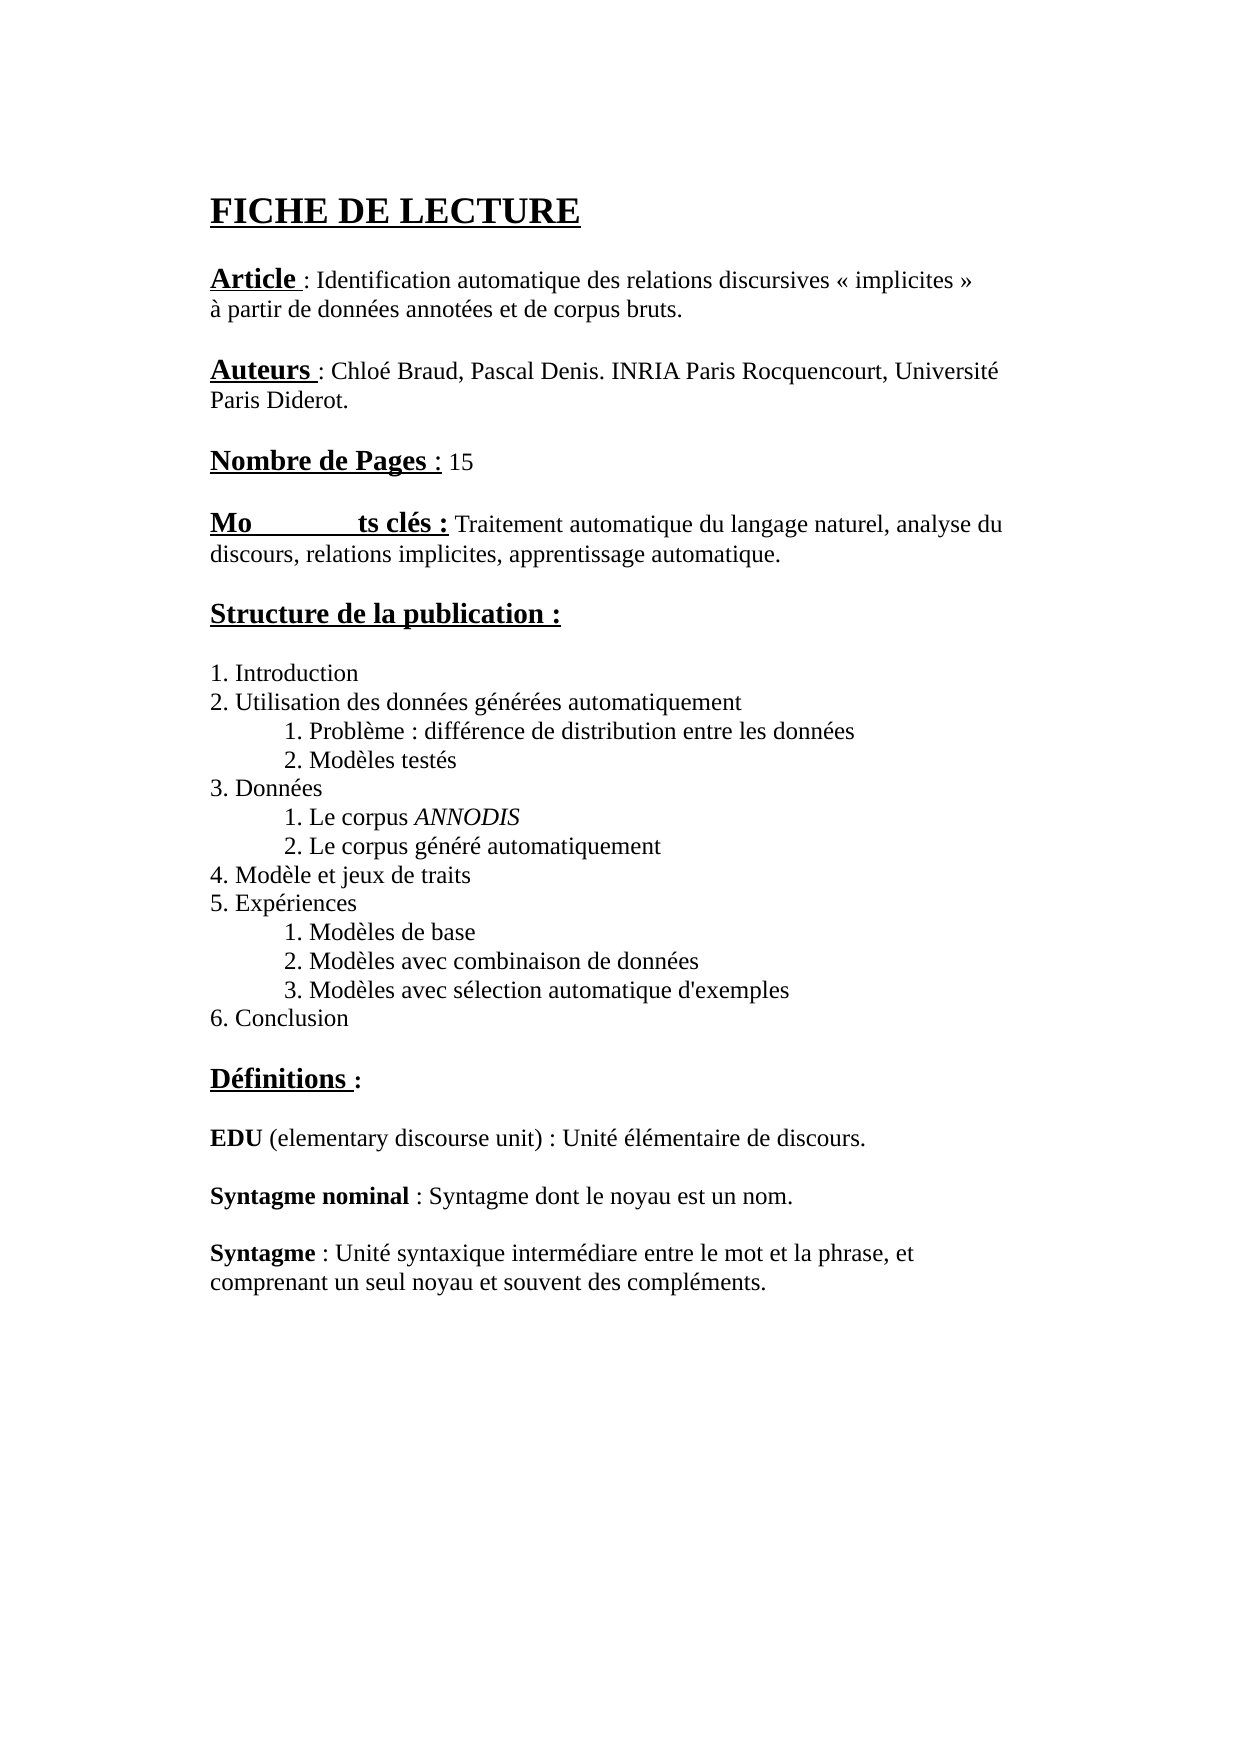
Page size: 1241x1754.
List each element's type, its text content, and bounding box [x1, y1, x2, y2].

text 1. Modèles de base [210, 917, 1031, 946]
text Article : Identification automatique des relations discursives « implicites » [210, 261, 1031, 294]
text Syntagme nominal : Syntagme dont le noyau est un nom. [210, 1181, 1031, 1209]
text Auteurs : Chloé Braud, Pascal Denis. INRIA Paris Rocquencourt, Université Paris Diderot. [210, 352, 1031, 414]
text Structure de la publication : [210, 596, 1031, 630]
text Mo ts clés : Traitement automatique du langage naturel, analyse du discours, relations implicites, apprentissage automatique. [210, 505, 1031, 567]
text 5. Expériences [210, 888, 1031, 917]
text 4. Modèle et jeux de traits [210, 860, 1031, 888]
text 3. Modèles avec sélection automatique d'exemples [210, 975, 1031, 1003]
text 2. Le corpus généré automatiquement [210, 831, 1031, 860]
text Syntagme : Unité syntaxique intermédiare entre le mot et la phrase, et comprenant un seul noyau et souvent des compléments. [210, 1238, 1031, 1296]
text EDU (elementary discourse unit) : Unité élémentaire de discours. [210, 1123, 1031, 1152]
text 3. Données [210, 773, 1031, 802]
text Définitions : [210, 1061, 1031, 1094]
text à partir de données annotées et de corpus bruts. [210, 294, 1031, 323]
text 2. Modèles avec combinaison de données [210, 946, 1031, 975]
text 2. Utilisation des données générées automatiquement [210, 687, 1031, 716]
text Nombre de Pages : 15 [210, 443, 1031, 476]
text FICHE DE LECTURE [210, 189, 1031, 232]
text 1. Le corpus ANNODIS [210, 802, 1031, 831]
text 6. Conclusion [210, 1003, 1031, 1032]
text 2. Modèles testés [210, 745, 1031, 773]
text 1. Problème : différence de distribution entre les données [210, 716, 1031, 745]
text 1. Introduction [210, 658, 1031, 687]
